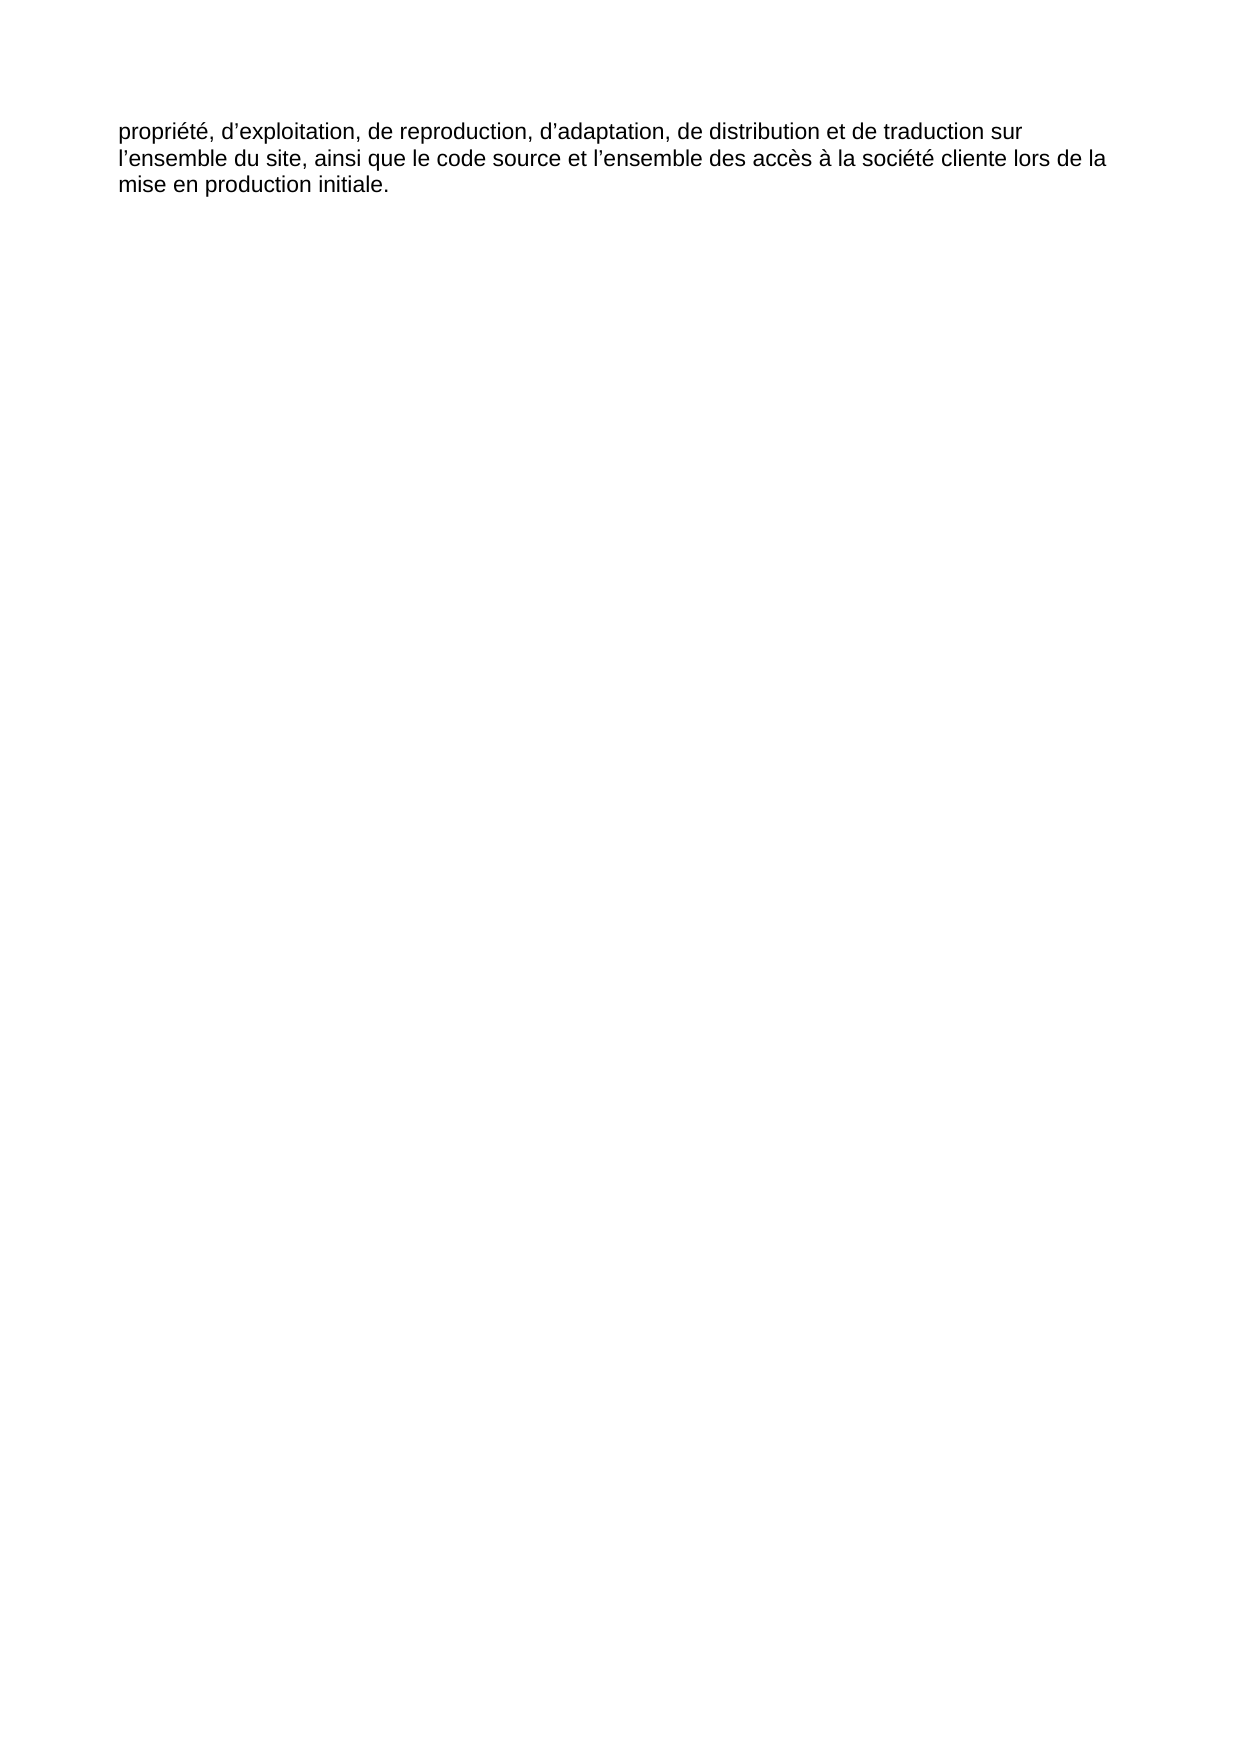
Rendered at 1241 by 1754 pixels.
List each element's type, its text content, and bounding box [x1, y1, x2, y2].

text propriété, d’exploitation, de reproduction, d’adaptation, de distribution et de traduction sur l’ensemble du site, ainsi que le code source et l’ensemble des accès à la société cliente lors de la mise en production initiale. [118, 118, 1122, 197]
